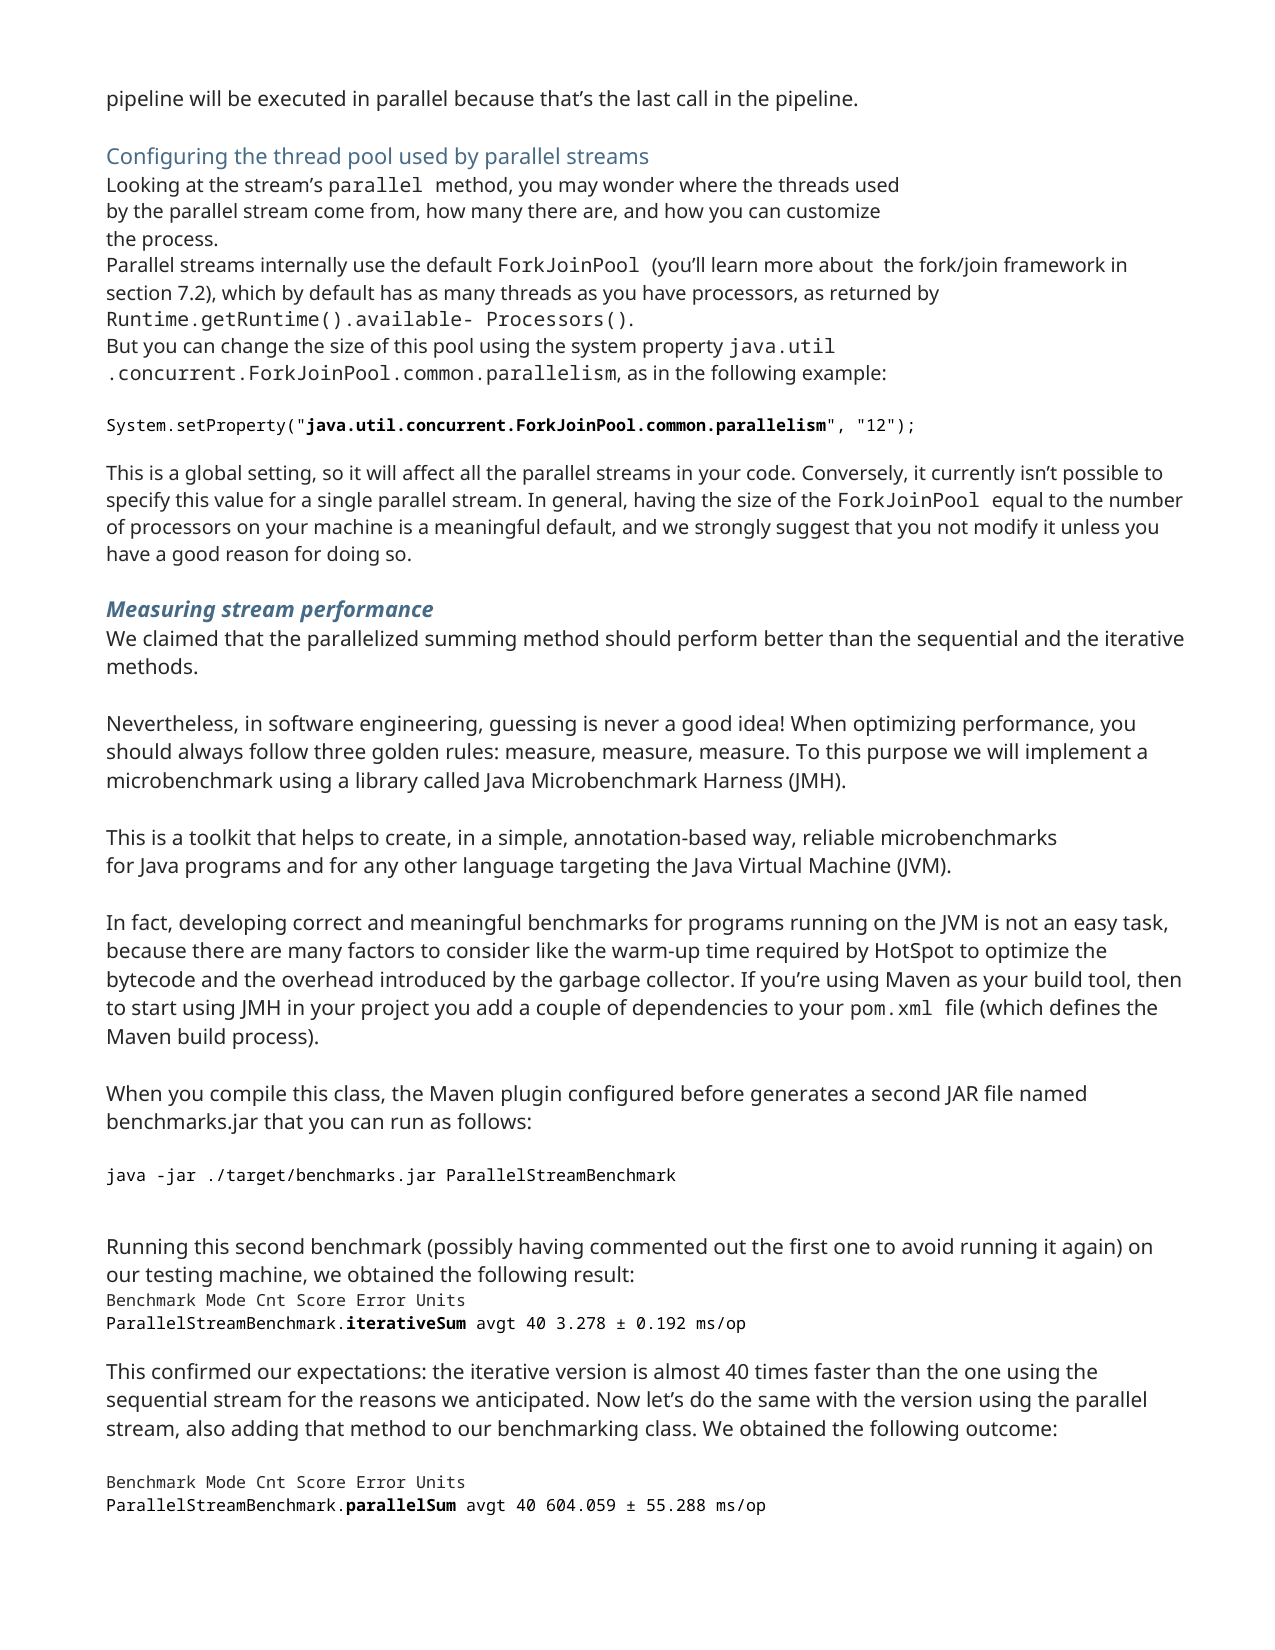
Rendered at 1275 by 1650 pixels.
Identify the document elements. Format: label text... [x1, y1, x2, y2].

text We claimed that the parallelized summing method should perform better than the sequential and the iterative methods. [106, 624, 1190, 681]
text Benchmark Mode Cnt Score Error Units [106, 1471, 1190, 1494]
text This is a global setting, so it will affect all the parallel streams in your code. Conversely, it currently isn’t possible to specify this value for a single parallel stream. In general, having the size of the ForkJoinPool equal to the number of processors on your machine is a meaningful default, and we strongly suggest that you not modify it unless you have a good reason for doing so. [106, 459, 1190, 567]
text Nevertheless, in software engineering, guessing is never a good idea! When optimizing performance, you should always follow three golden rules: measure, measure, measure. To this purpose we will implement a microbenchmark using a library called Java Microbenchmark Harness (JMH). [106, 709, 1190, 794]
text This confirmed our expectations: the iterative version is almost 40 times faster than the one using the sequential stream for the reasons we anticipated. Now let’s do the same with the version using the parallel stream, also adding that method to our benchmarking class. We obtained the following outcome: [106, 1357, 1190, 1442]
text for Java programs and for any other language targeting the Java Virtual Machine (JVM). [106, 851, 1190, 880]
text ParallelStreamBenchmark.iterativeSum avgt 40 3.278 ± 0.192 ms/op [106, 1312, 1190, 1334]
text by the parallel stream come from, how many there are, and how you can customize [106, 198, 1190, 225]
text Running this second benchmark (possibly having commented out the first one to avoid running it again) on our testing machine, we obtained the following result: [106, 1232, 1190, 1289]
text This is a toolkit that helps to create, in a simple, annotation-based way, reliable microbenchmarks [106, 823, 1190, 851]
text Parallel streams internally use the default ForkJoinPool (you’ll learn more about the fork/join framework in section 7.2), which by default has as many threads as you have processors, as returned by Runtime.getRuntime().available- Processors(). [106, 252, 1190, 333]
text java -jar ./target/benchmarks.jar ParallelStreamBenchmark [106, 1164, 1190, 1187]
text In fact, developing correct and meaningful benchmarks for programs running on the JVM is not an easy task, because there are many factors to consider like the warm-up time required by HotSpot to optimize the bytecode and the overhead introduced by the garbage collector. If you’re using Maven as your build tool, then to start using JMH in your project you add a couple of dependencies to your pom.xml file (which defines the Maven build process). [106, 908, 1190, 1050]
text When you compile this class, the Maven plugin configured before generates a second JAR file named benchmarks.jar that you can run as follows: [106, 1079, 1190, 1136]
text Configuring the thread pool used by parallel streams [106, 141, 1190, 171]
text the process. [106, 225, 1190, 252]
text But you can change the size of this pool using the system property java.util [106, 333, 1190, 360]
text Measuring stream performance [106, 594, 1190, 624]
text Benchmark Mode Cnt Score Error Units [106, 1289, 1190, 1312]
text System.setProperty("java.util.concurrent.ForkJoinPool.common.parallelism", "12"); [106, 414, 1190, 436]
text ParallelStreamBenchmark.parallelSum avgt 40 604.059 ± 55.288 ms/op [106, 1494, 1190, 1516]
text pipeline will be executed in parallel because that’s the last call in the pipeline. [106, 84, 1190, 113]
text .concurrent.ForkJoinPool.common.parallelism, as in the following example: [106, 360, 1190, 387]
text Looking at the stream’s parallel method, you may wonder where the threads used [106, 171, 1190, 198]
